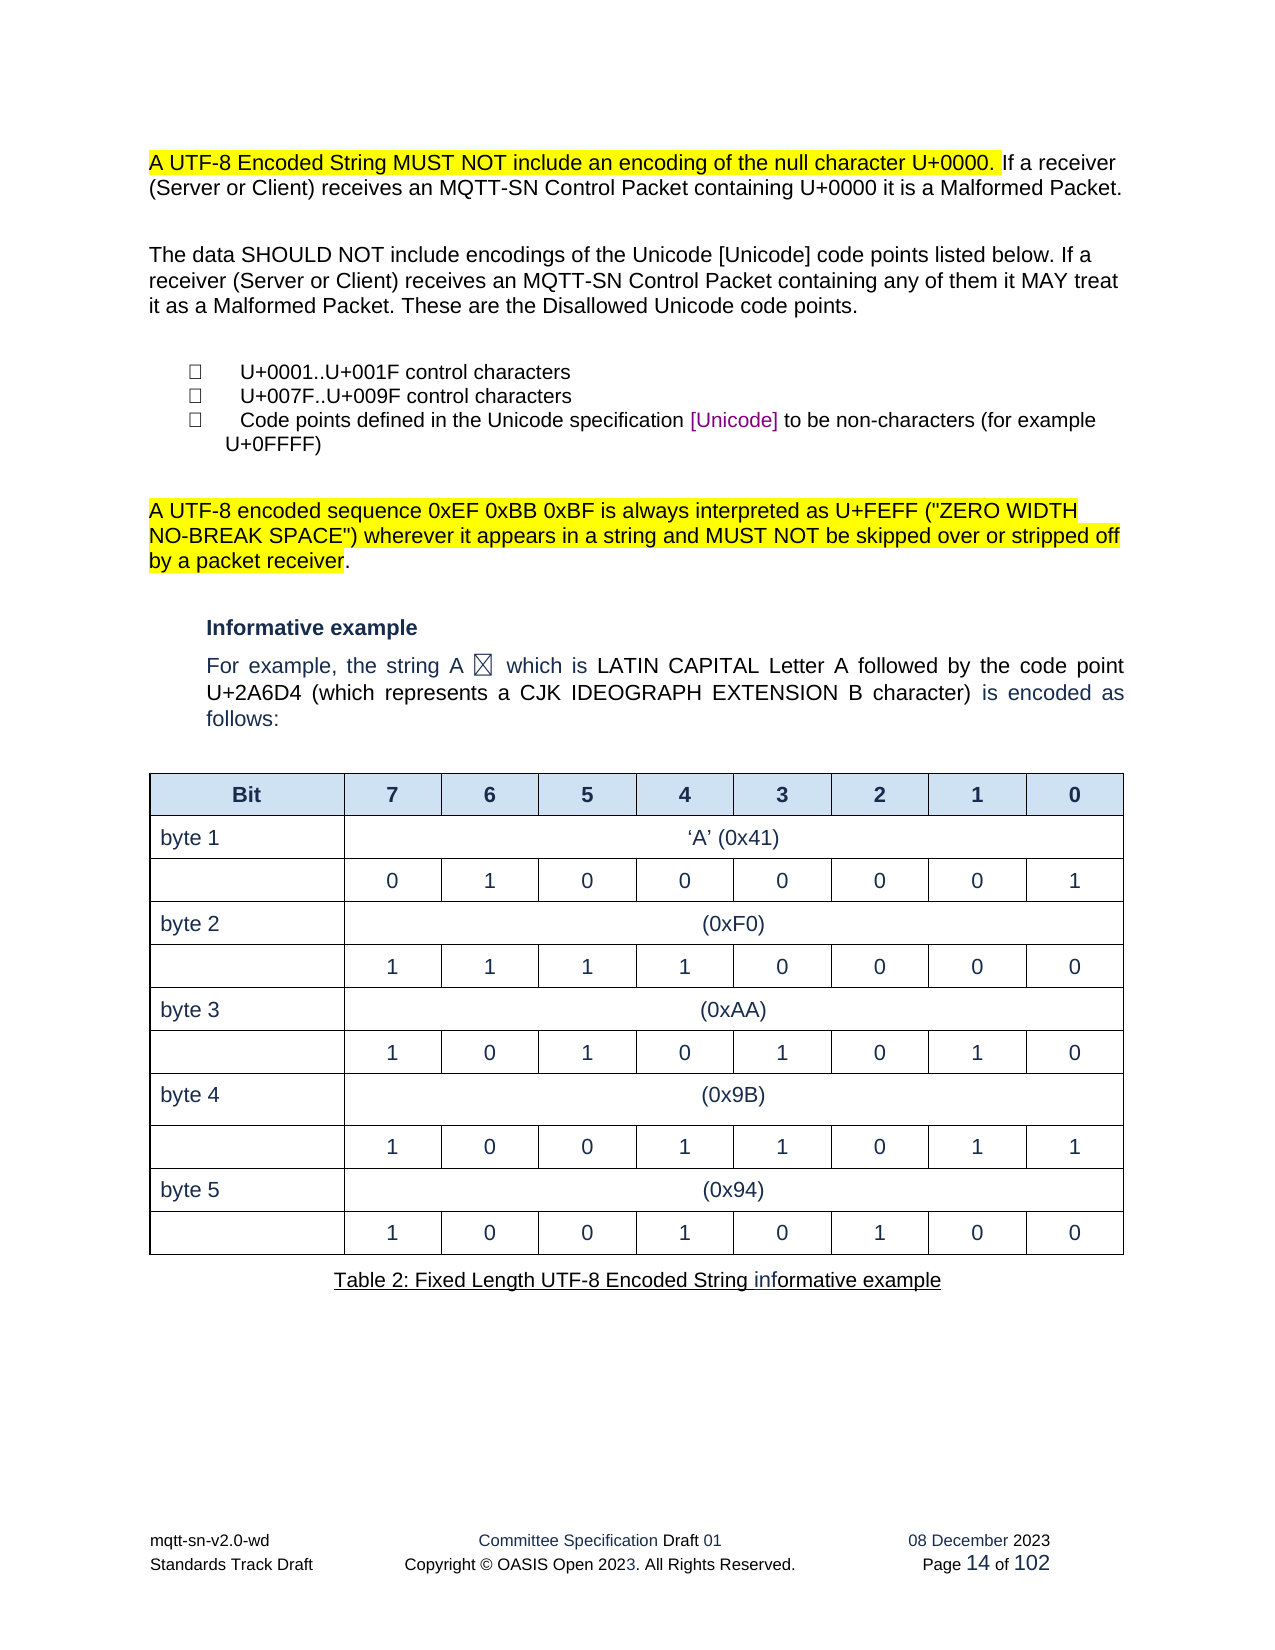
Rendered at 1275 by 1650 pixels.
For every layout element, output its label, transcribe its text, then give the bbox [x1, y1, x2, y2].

table_cell 0 [832, 945, 928, 987]
table_cell 0 [539, 859, 636, 901]
table_cell 1 [539, 1031, 636, 1073]
table_cell (0xF0) [345, 902, 1123, 944]
text A UTF-8 encoded sequence 0xEF 0xBB 0xBF is always interpreted as U+FEFF ("ZERO WIDTH NO-BREAK SPACE") wherever it appears in a string and MUST NOT be skipped over or stripped off by a packet receiver. [148, 497, 1124, 573]
table_cell [151, 1212, 344, 1253]
table_cell byte 5 [151, 1169, 344, 1211]
table_cell 0 [734, 859, 831, 901]
table_cell 0 [832, 1031, 928, 1073]
table_header 4 [637, 774, 733, 815]
text For example, the string A𪛔 which is LATIN CAPITAL Letter A followed by the code point U+2A6D4 (which represents a CJK IDEOGRAPH EXTENSION B character) is encoded as follows: [206, 648, 1124, 731]
table_cell 1 [832, 1212, 928, 1253]
table_cell byte 2 [151, 902, 344, 944]
table_header 3 [734, 774, 831, 815]
table_cell [151, 945, 344, 987]
text  Code points defined in the Unicode specification [Unicode] to be non-characters (for example U+0FFFF) [187, 408, 1125, 456]
table_cell 1 [442, 859, 538, 901]
table_cell [151, 1126, 344, 1168]
table_header 2 [832, 774, 928, 815]
table_cell byte 1 [151, 816, 344, 858]
table_cell 0 [929, 1212, 1026, 1253]
text The data SHOULD NOT include encodings of the Unicode [Unicode] code points listed below. If a receiver (Server or Client) receives an MQTT-SN Control Packet containing any of them it MAY treat it as a Malformed Packet. These are the Disallowed Unicode code points. [148, 242, 1124, 318]
table_header 1 [929, 774, 1026, 815]
table_cell 1 [637, 1126, 733, 1168]
text Table 2: Fixed Length UTF-8 Encoded String informative example [150, 1267, 1125, 1292]
table_cell 1 [345, 1031, 441, 1073]
table_cell 0 [1027, 1212, 1123, 1253]
table_header 6 [442, 774, 538, 815]
table_cell 0 [1027, 945, 1123, 987]
table_cell 0 [1027, 1031, 1123, 1073]
table_cell 1 [1027, 1126, 1123, 1168]
table_cell 0 [539, 1126, 636, 1168]
table_cell 0 [539, 1212, 636, 1253]
table_header 5 [539, 774, 636, 815]
table_cell 0 [734, 1212, 831, 1253]
table_cell 0 [637, 1031, 733, 1073]
table_cell [151, 1031, 344, 1073]
table_cell (0xAA) [345, 988, 1123, 1030]
table_cell (0x94) [345, 1169, 1123, 1211]
table_cell 1 [637, 1212, 733, 1253]
table_cell 1 [929, 1031, 1026, 1073]
table_cell byte 4 [151, 1074, 344, 1125]
table_cell 1 [637, 945, 733, 987]
text Informative example [206, 615, 1124, 640]
table_cell 1 [539, 945, 636, 987]
table_cell 1 [442, 945, 538, 987]
table_cell [151, 859, 344, 901]
table_cell 1 [345, 1212, 441, 1253]
table_cell 0 [832, 1126, 928, 1168]
table_cell 0 [929, 859, 1026, 901]
table_cell 0 [734, 945, 831, 987]
table_cell 1 [734, 1031, 831, 1073]
table_cell 0 [442, 1126, 538, 1168]
table_cell 1 [345, 945, 441, 987]
table_cell ‘A’ (0x41) [345, 816, 1123, 858]
table_cell 0 [929, 945, 1026, 987]
table_cell 1 [734, 1126, 831, 1168]
table_cell 0 [442, 1212, 538, 1253]
table_cell 0 [345, 859, 441, 901]
table_cell (0x9B) [345, 1074, 1123, 1125]
table_cell 0 [637, 859, 733, 901]
table_cell 1 [345, 1126, 441, 1168]
text  U+0001..U+001F control characters [187, 360, 1125, 384]
text A UTF-8 Encoded String MUST NOT include an encoding of the null character U+0000. If a receiver (Server or Client) receives an MQTT-SN Control Packet containing U+0000 it is a Malformed Packet. [148, 150, 1002, 200]
table_cell 0 [832, 859, 928, 901]
table_header 0 [1027, 774, 1123, 815]
table_header Bit [151, 774, 344, 815]
table_cell 0 [442, 1031, 538, 1073]
table_header 7 [345, 774, 441, 815]
table_cell 1 [929, 1126, 1026, 1168]
text  U+007F..U+009F control characters [187, 384, 1125, 408]
table_cell 1 [1027, 859, 1123, 901]
table_cell byte 3 [151, 988, 344, 1030]
